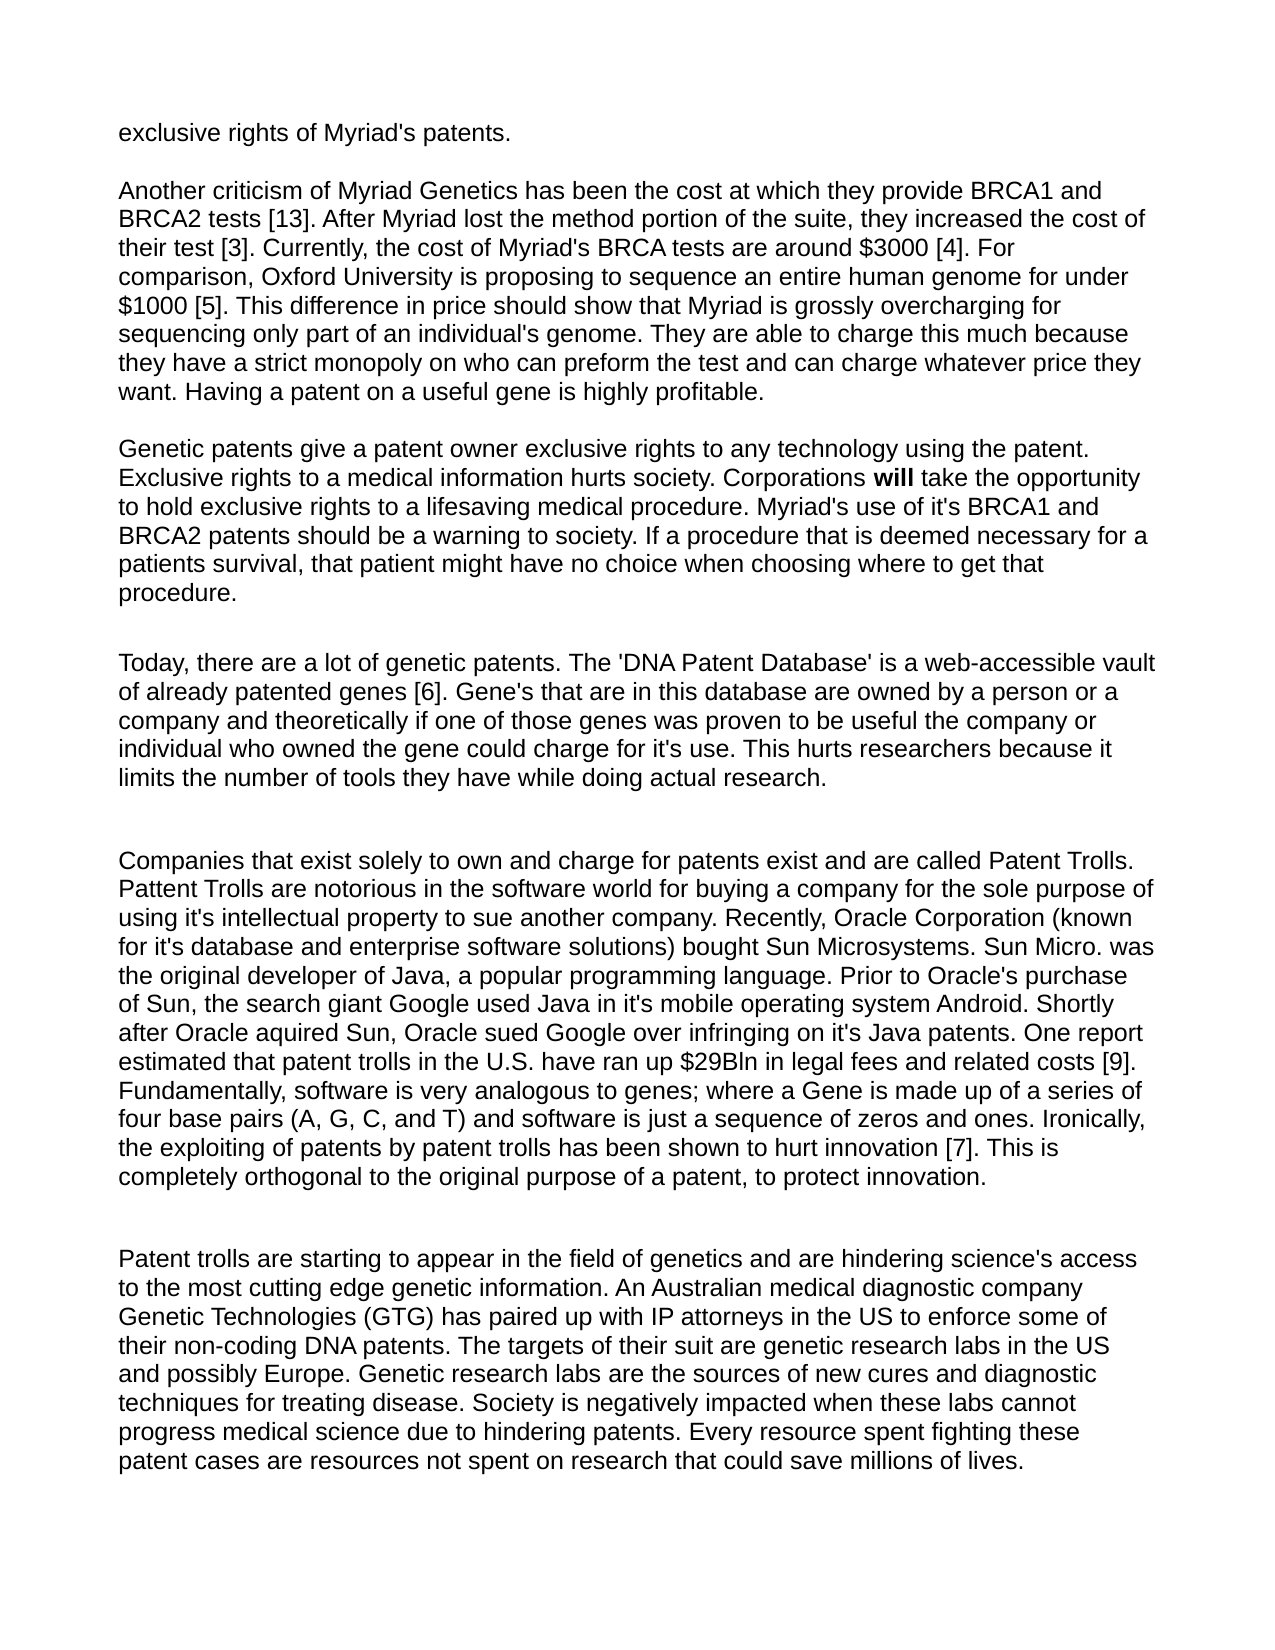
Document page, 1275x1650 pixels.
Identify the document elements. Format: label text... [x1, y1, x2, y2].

text Companies that exist solely to own and charge for patents exist and are called Patent Trolls. Pattent Trolls are notorious in the software world for buying a company for the sole purpose of using it's intellectual property to sue another company. Recently, Oracle Corporation (known for it's database and enterprise software solutions) bought Sun Microsystems. Sun Micro. was the original developer of Java, a popular programming language. Prior to Oracle's purchase of Sun, the search giant Google used Java in it's mobile operating system Android. Shortly after Oracle aquired Sun, Oracle sued Google over infringing on it's Java patents. One report estimated that patent trolls in the U.S. have ran up $29Bln in legal fees and related costs [9]. Fundamentally, software is very analogous to genes; where a Gene is made up of a series of four base pairs (A, G, C, and T) and software is just a sequence of zeros and ones. Ironically, the exploiting of patents by patent trolls has been shown to hurt innovation [7]. This is completely orthogonal to the original purpose of a patent, to protect innovation. [118, 846, 1157, 1191]
text Patent trolls are starting to appear in the field of genetics and are hindering science's access to the most cutting edge genetic information. An Australian medical diagnostic company Genetic Technologies (GTG) has paired up with IP attorneys in the US to enforce some of their non-coding DNA patents. The targets of their suit are genetic research labs in the US and possibly Europe. Genetic research labs are the sources of new cures and diagnostic techniques for treating disease. Society is negatively impacted when these labs cannot progress medical science due to hindering patents. Every resource spent fighting these patent cases are resources not spent on research that could save millions of lives. [118, 1244, 1157, 1474]
text exclusive rights of Myriad's patents. [118, 118, 1157, 147]
text Genetic patents give a patent owner exclusive rights to any technology using the patent. Exclusive rights to a medical information hurts society. Corporations will take the opportunity to hold exclusive rights to a lifesaving medical procedure. Myriad's use of it's BRCA1 and BRCA2 patents should be a warning to society. If a procedure that is deemed necessary for a patients survival, that patient might have no choice when choosing where to get that procedure. [118, 434, 1157, 607]
text Another criticism of Myriad Genetics has been the cost at which they provide BRCA1 and BRCA2 tests [13]. After Myriad lost the method portion of the suite, they increased the cost of their test [3]. Currently, the cost of Myriad's BRCA tests are around $3000 [4]. For comparison, Oxford University is proposing to sequence an entire human genome for under $1000 [5]. This difference in price should show that Myriad is grossly overcharging for sequencing only part of an individual's genome. They are able to charge this much because they have a strict monopoly on who can preform the test and can charge whatever price they want. Having a patent on a useful gene is highly profitable. [118, 176, 1157, 406]
text Today, there are a lot of genetic patents. The 'DNA Patent Database' is a web-accessible vault of already patented genes [6]. Gene's that are in this database are owned by a person or a company and theoretically if one of those genes was proven to be useful the company or individual who owned the gene could charge for it's use. This hurts researchers because it limits the number of tools they have while doing actual research. [118, 648, 1157, 792]
